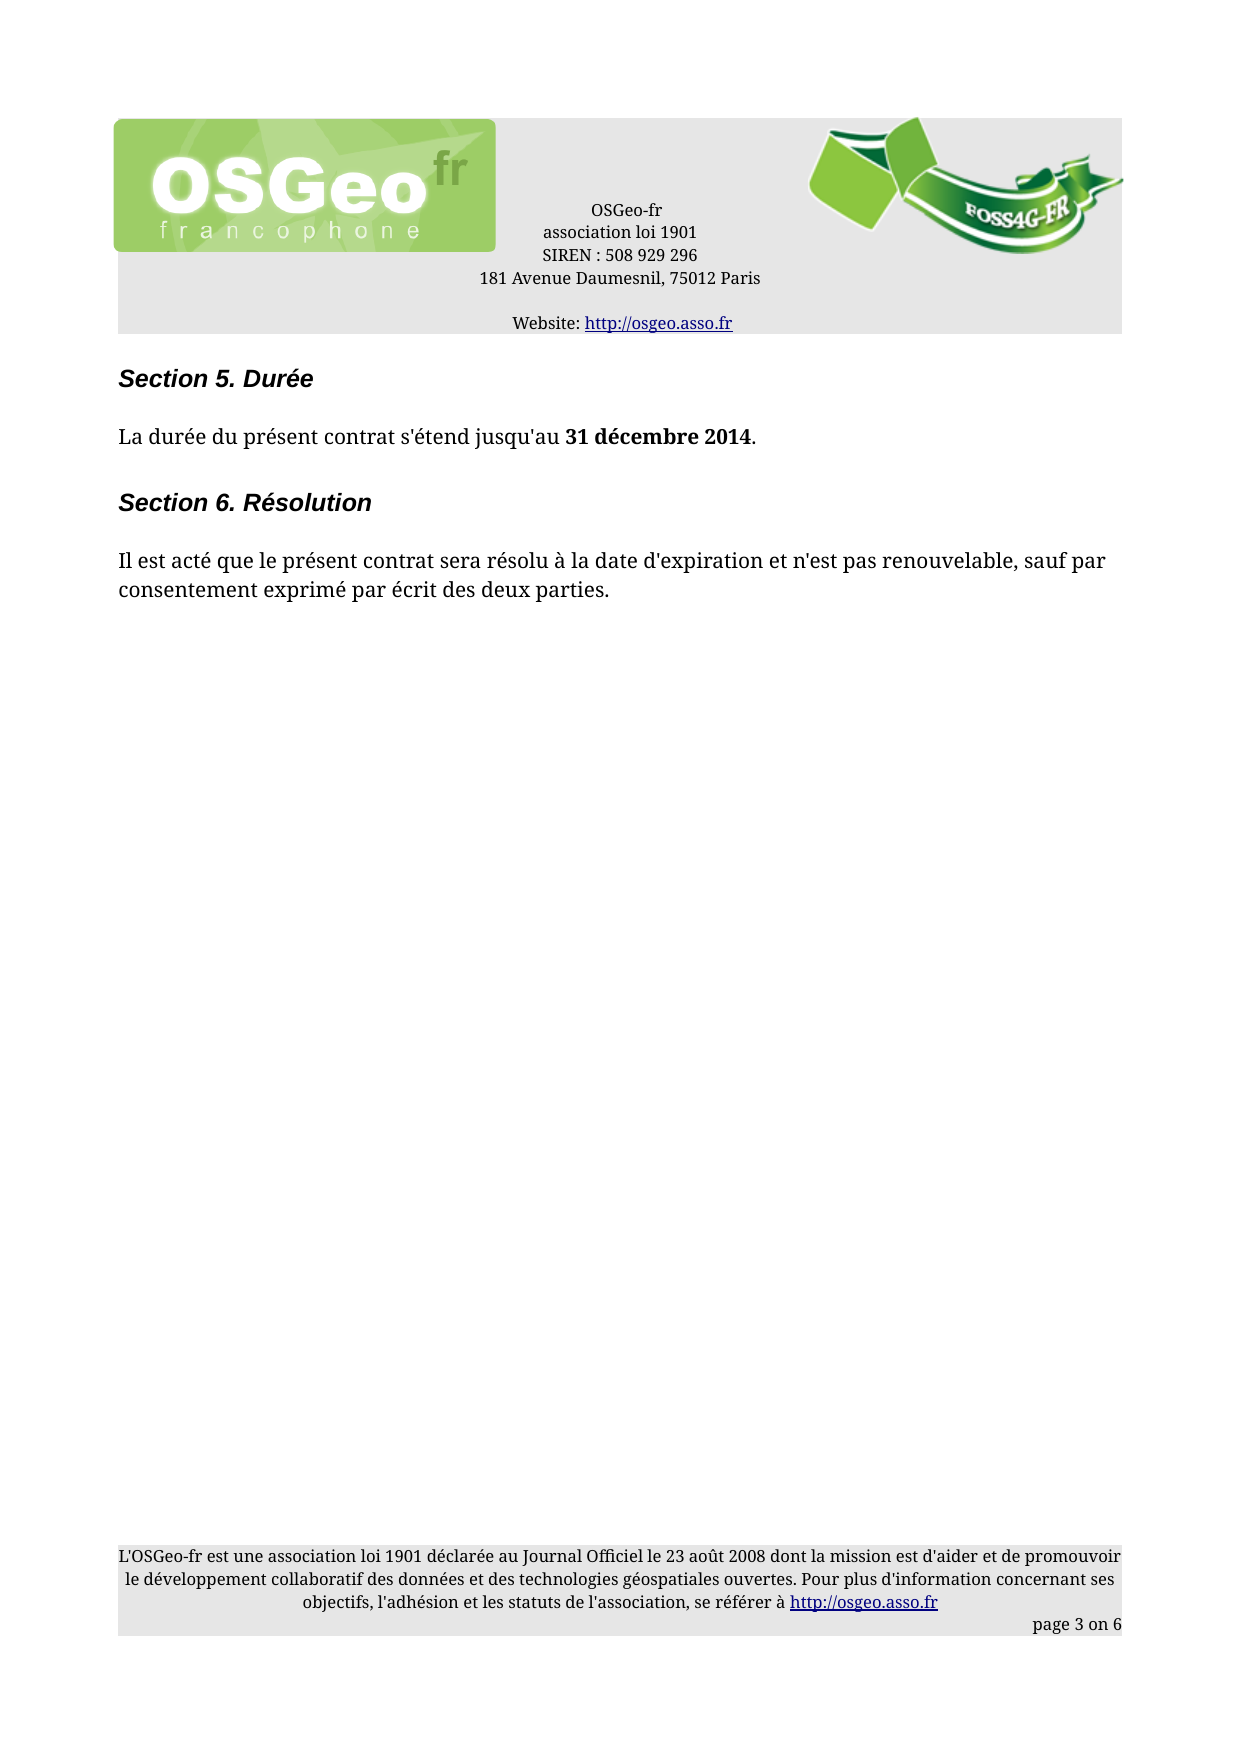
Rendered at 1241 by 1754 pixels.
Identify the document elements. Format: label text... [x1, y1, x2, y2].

text La durée du présent contrat s'étend jusqu'au 31 décembre 2014. [118, 422, 1122, 451]
subtitle Section 5. Durée [118, 364, 1122, 393]
text Il est acté que le présent contrat sera résolu à la date d'expiration et n'est pas renouvelable, sauf par consentement exprimé par écrit des deux parties. [118, 546, 1122, 603]
picture [113, 119, 496, 252]
subtitle Section 6. Résolution [118, 488, 1122, 517]
picture [807, 116, 1124, 254]
